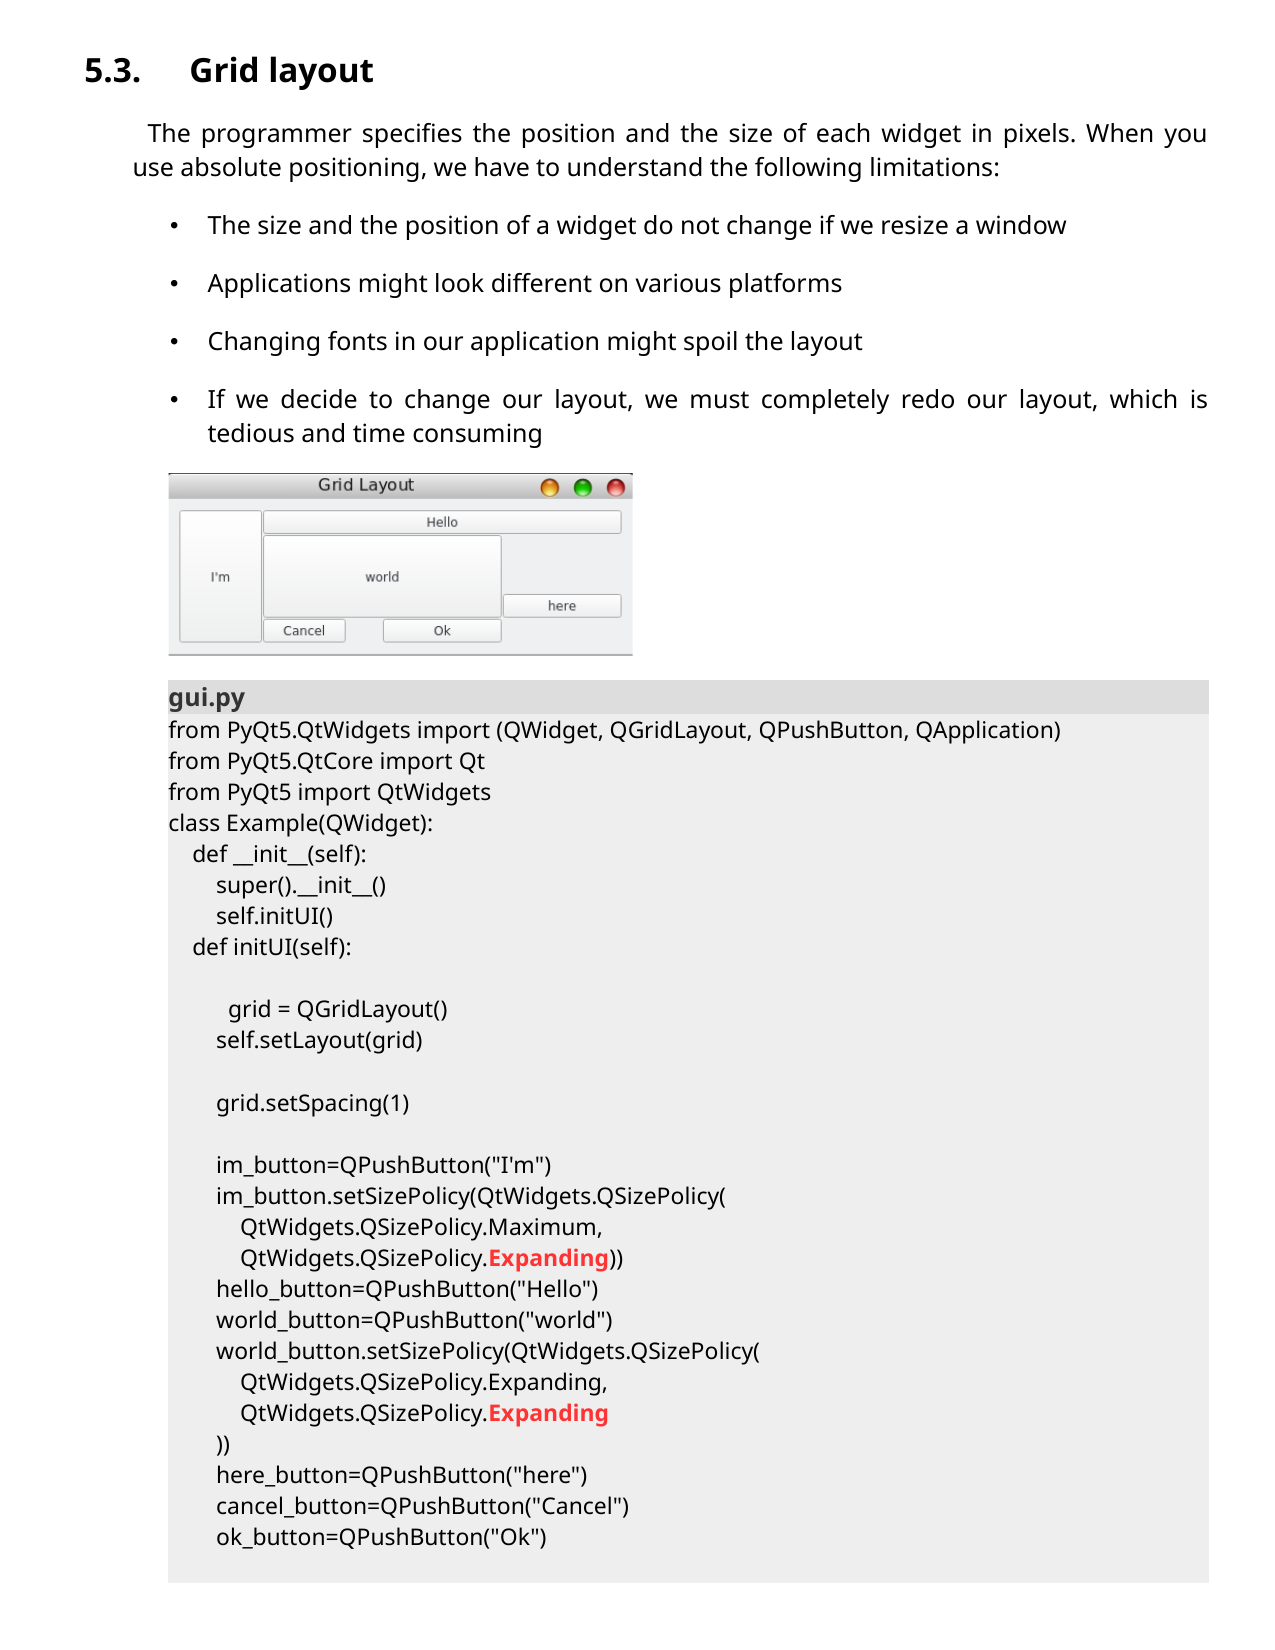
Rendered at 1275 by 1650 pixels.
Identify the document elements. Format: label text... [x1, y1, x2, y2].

text hello_button=QPushButton("Hello") [168, 1273, 1209, 1304]
list The size and the position of a widget do not change if we resize a window [170, 208, 1209, 242]
text self.setLayout(grid) [168, 1024, 1209, 1055]
text QtWidgets.QSizePolicy.Maximum, [168, 1211, 1209, 1242]
text cancel_button=QPushButton("Cancel") [168, 1490, 1209, 1521]
text QtWidgets.QSizePolicy.Expanding)) [168, 1242, 1209, 1273]
picture [168, 473, 633, 656]
text QtWidgets.QSizePolicy.Expanding [168, 1397, 1209, 1428]
subtitle Grid layout [84, 46, 1209, 92]
text im_button=QPushButton("I'm") [168, 1148, 1209, 1179]
text ok_button=QPushButton("Ok") [168, 1521, 1209, 1552]
text def initUI(self): [168, 931, 1209, 962]
list If we decide to change our layout, we must completely redo our layout, which is tedious and time consuming [170, 382, 1209, 449]
text gui.py [168, 680, 1209, 714]
text from PyQt5.QtCore import Qt [168, 745, 1209, 776]
text super().__init__() [168, 869, 1209, 900]
text QtWidgets.QSizePolicy.Expanding, [168, 1366, 1209, 1397]
list Changing fonts in our application might spoil the layout [170, 324, 1209, 358]
text )) [168, 1428, 1209, 1459]
text def __init__(self): [168, 838, 1209, 869]
text The programmer specifies the position and the size of each widget in pixels. When you use absolute positioning, we have to understand the following limitations: [132, 116, 1209, 184]
text from PyQt5 import QtWidgets [168, 776, 1209, 807]
text self.initUI() [168, 900, 1209, 931]
text class Example(QWidget): [168, 807, 1209, 838]
text from PyQt5.QtWidgets import (QWidget, QGridLayout, QPushButton, QApplication) [168, 714, 1209, 745]
text world_button.setSizePolicy(QtWidgets.QSizePolicy( [168, 1335, 1209, 1366]
text grid = QGridLayout() [168, 993, 1209, 1024]
list Applications might look different on various platforms [170, 266, 1209, 300]
text world_button=QPushButton("world") [168, 1304, 1209, 1335]
text im_button.setSizePolicy(QtWidgets.QSizePolicy( [168, 1179, 1209, 1211]
text grid.setSpacing(1) [168, 1086, 1209, 1117]
text here_button=QPushButton("here") [168, 1459, 1209, 1490]
